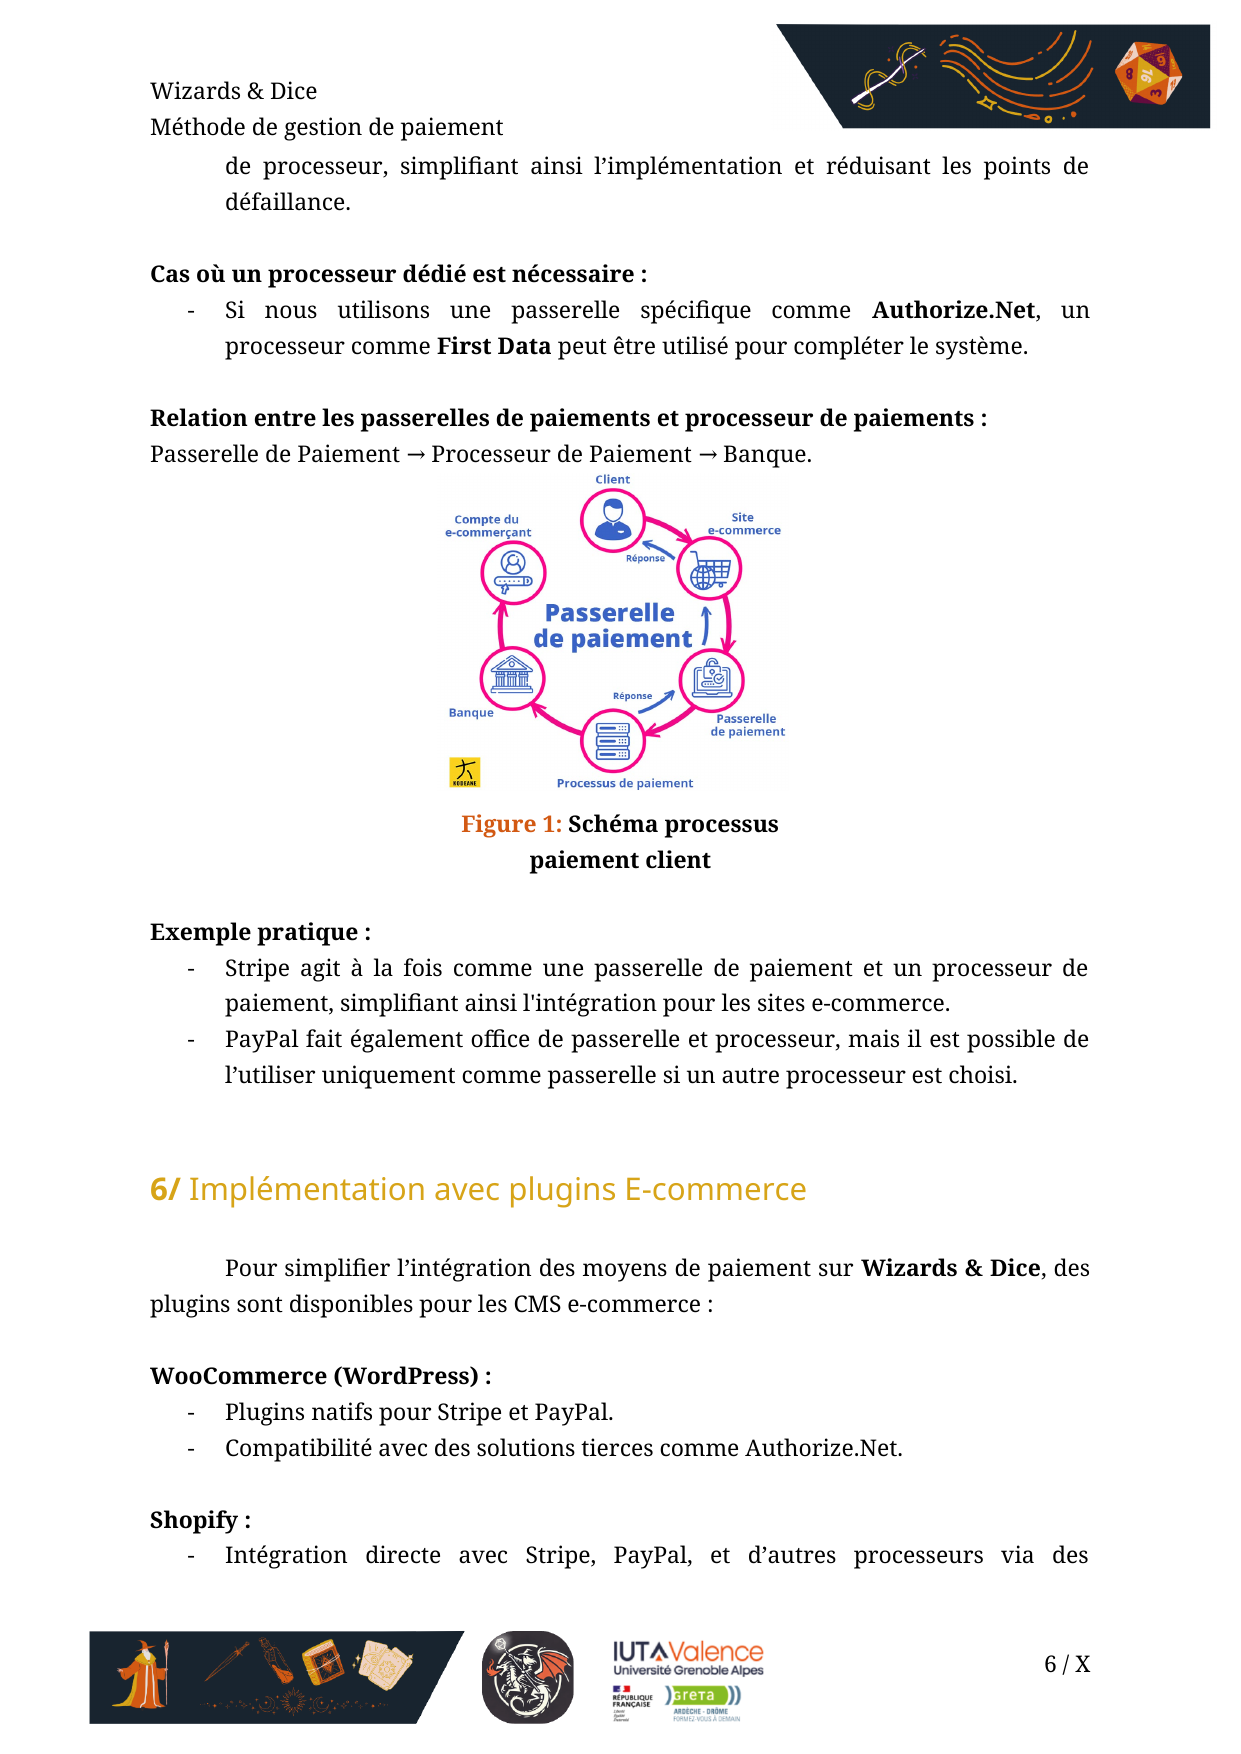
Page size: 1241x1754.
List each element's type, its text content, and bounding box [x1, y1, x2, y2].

text Figure 1: Schéma processus paiement client [423, 486, 817, 875]
list Compatibilité avec des solutions tierces comme Authorize.Net. [187, 1432, 1090, 1463]
text Pour simplifier l’intégration des moyens de paiement sur Wizards & Dice, des plugins sont disponibles pour les CMS e-commerce : [150, 1252, 1090, 1319]
list Intégration directe avec Stripe, PayPal, et d’autres processeurs via des [187, 1539, 1090, 1571]
subtitle Implémentation avec plugins E-commerce [150, 1167, 1090, 1210]
list de processeur, simplifiant ainsi l’implémentation et réduisant les points de défaillance. [187, 150, 1090, 217]
list Stripe agit à la fois comme une passerelle de paiement et un processeur de paiement, simplifiant ainsi l'intégration pour les sites e-commerce. [187, 951, 1090, 1019]
text Exemple pratique : [150, 916, 1090, 947]
list Plugins natifs pour Stripe et PayPal. [187, 1396, 1090, 1427]
text WooCommerce (WordPress) : [150, 1360, 1090, 1391]
text Shopify : [150, 1503, 1090, 1535]
picture [771, 21, 1218, 131]
picture [437, 473, 789, 791]
text Passerelle de Paiement → Processeur de Paiement → Banque. [150, 437, 1090, 469]
text Relation entre les passerelles de paiements et processeur de paiements : [150, 402, 1090, 433]
list Si nous utilisons une passerelle spécifique comme Authorize.Net, un processeur comme First Data peut être utilisé pour compléter le système. [187, 294, 1090, 361]
picture [81, 1620, 788, 1733]
text Cas où un processeur dédié est nécessaire : [150, 258, 1090, 289]
list PayPal fait également office de passerelle et processeur, mais il est possible de l’utiliser uniquement comme passerelle si un autre processeur est choisi. [187, 1023, 1090, 1091]
